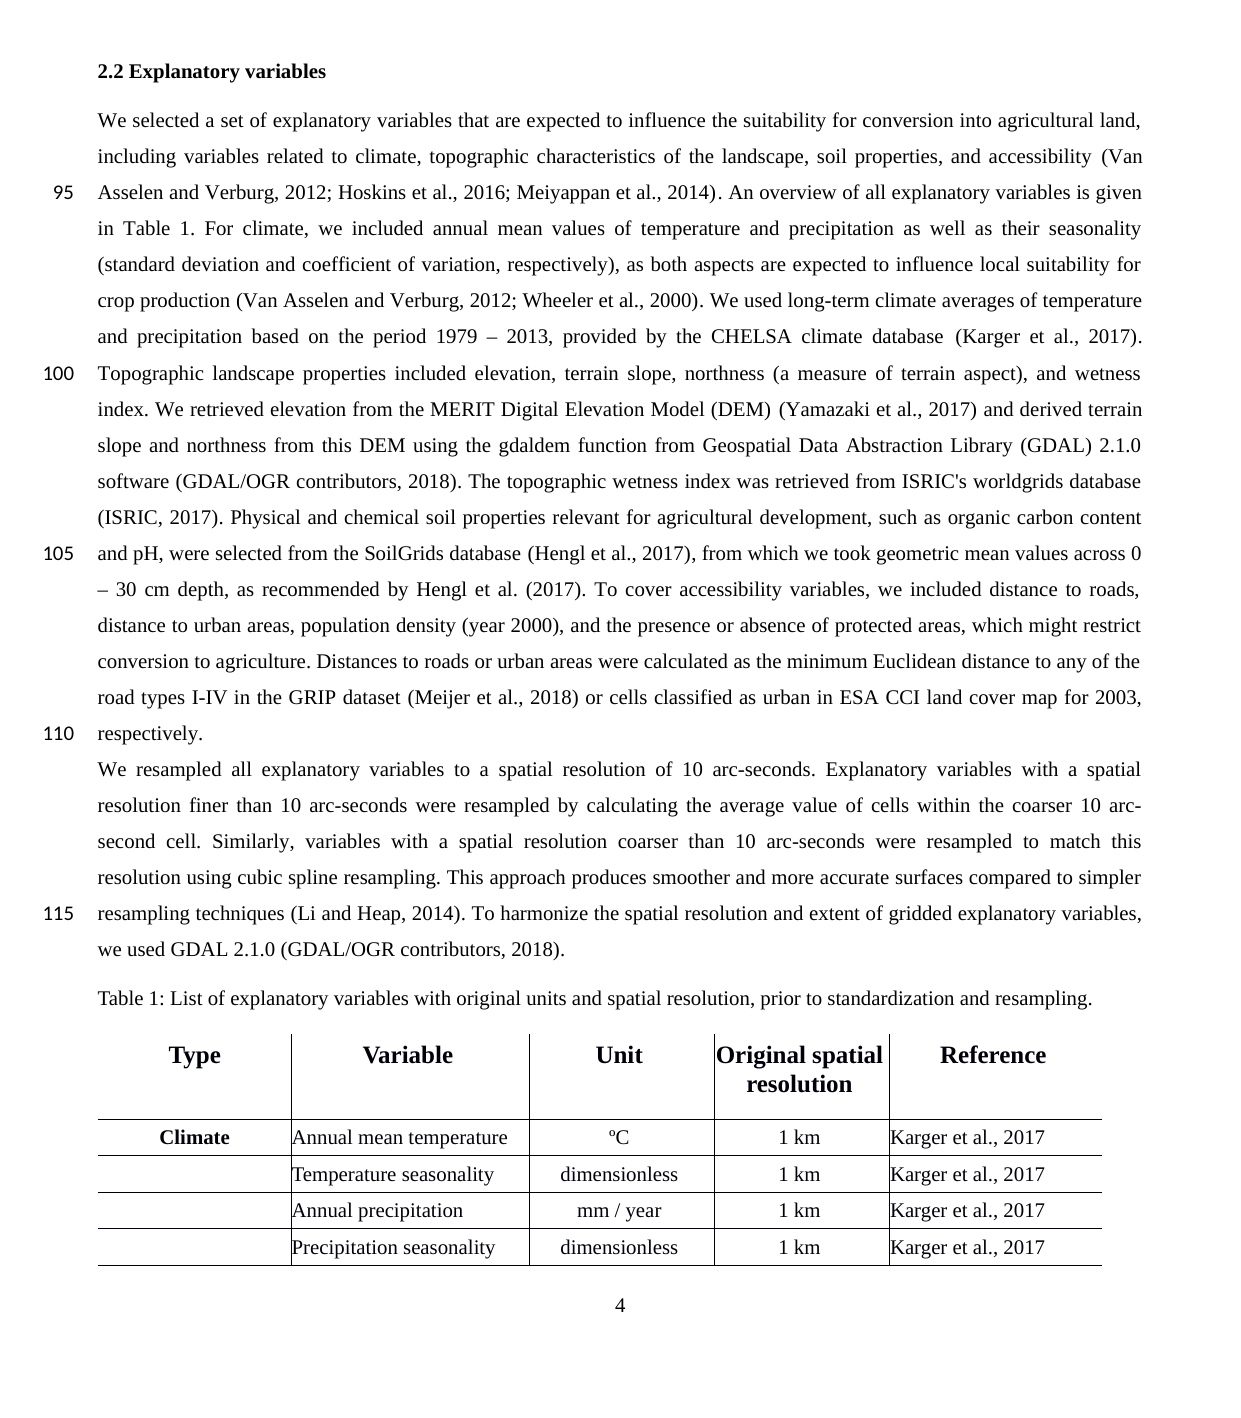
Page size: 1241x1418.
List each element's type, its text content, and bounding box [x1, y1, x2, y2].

table_cell Karger et al., 2017 [890, 1156, 1102, 1192]
table_cell [98, 1156, 291, 1192]
table_cell ºC [530, 1120, 714, 1155]
text We resampled all explanatory variables to a spatial resolution of 10 arc-seconds. Explanatory variables with a spatial resolution finer than 10 arc-seconds were resampled by calculating the average value of cells within the coarser 10 arc-second cell. Similarly, variables with a spatial resolution coarser than 10 arc-seconds were resampled to match this resolution using cubic spline resampling. This approach produces smoother and more accurate surfaces compared to simpler resampling techniques (Li and Heap, 2014)⁠. To harmonize the spatial resolution and extent of gridded explanatory variables, we used GDAL 2.1.0 (GDAL/OGR contributors, 2018)⁠. [97, 757, 1143, 961]
table_cell Karger et al., 2017 [890, 1193, 1102, 1228]
text We selected a set of explanatory variables that are expected to influence the suitability for conversion into agricultural land, including variables related to climate, topographic characteristics of the landscape, soil properties, and accessibility (Van Asselen and Verburg, 2012; Hoskins et al., 2016; Meiyappan et al., 2014)⁠. An overview of all explanatory variables is given in Table 1. For climate, we included annual mean values of temperature and precipitation as well as their seasonality (standard deviation and coefficient of variation, respectively), as both aspects are expected to influence local suitability for crop production (Van Asselen and Verburg, 2012; Wheeler et al., 2000)⁠. We used long-term climate averages of temperature and precipitation based on the period 1979 – 2013, provided by the CHELSA climate database (Karger et al., 2017)⁠. Topographic landscape properties included elevation, terrain slope, northness (a measure of terrain aspect), and wetness index. We retrieved elevation from the MERIT Digital Elevation Model (DEM) (Yamazaki et al., 2017)⁠ and derived terrain slope and northness from this DEM using the gdaldem function from Geospatial Data Abstraction Library (GDAL) 2.1.0 software (GDAL/OGR contributors, 2018)⁠. The topographic wetness index was retrieved from ISRIC's worldgrids database (ISRIC, 2017)⁠. Physical and chemical soil properties relevant for agricultural development, such as organic carbon content and pH, were selected from the SoilGrids database (Hengl et al., 2017)⁠, from which we took geometric mean values across 0 – 30 cm depth, as recommended by Hengl et al. (2017). To cover accessibility variables, we included distance to roads, distance to urban areas, population density (year 2000), and the presence or absence of protected areas, which might restrict conversion to agriculture. Distances to roads or urban areas were calculated as the minimum Euclidean distance to any of the road types I-IV in the GRIP dataset (Meijer et al., 2018)⁠ or cells classified as urban in ESA CCI land cover map for 2003, respectively. [97, 108, 1143, 745]
table_cell Climate [98, 1120, 291, 1155]
subtitle 2.2 Explanatory variables [97, 59, 1143, 83]
table_cell 1 km [715, 1156, 889, 1192]
table_header Original spatial resolution [715, 1034, 889, 1118]
table_cell 1 km [715, 1229, 889, 1265]
table_cell Karger et al., 2017 [890, 1229, 1102, 1265]
table_cell 1 km [715, 1120, 889, 1155]
table_cell Temperature seasonality [292, 1156, 529, 1192]
table_cell Annual mean temperature [292, 1120, 529, 1155]
table_cell Karger et al., 2017 [890, 1120, 1102, 1155]
table_cell mm / year [530, 1193, 714, 1228]
table_header Unit [530, 1034, 714, 1118]
table_cell Annual precipitation [292, 1193, 529, 1228]
text Table 1: List of explanatory variables with original units and spatial resolution, prior to standardization and resampling. [97, 986, 1143, 1010]
table_cell Precipitation seasonality [292, 1229, 529, 1265]
table_header Type [98, 1034, 291, 1118]
table_header Variable [292, 1034, 529, 1118]
table_cell [98, 1193, 291, 1228]
table_cell [98, 1229, 291, 1265]
table_cell dimensionless [530, 1156, 714, 1192]
table_header Reference [890, 1034, 1102, 1118]
table_cell 1 km [715, 1193, 889, 1228]
table_cell dimensionless [530, 1229, 714, 1265]
